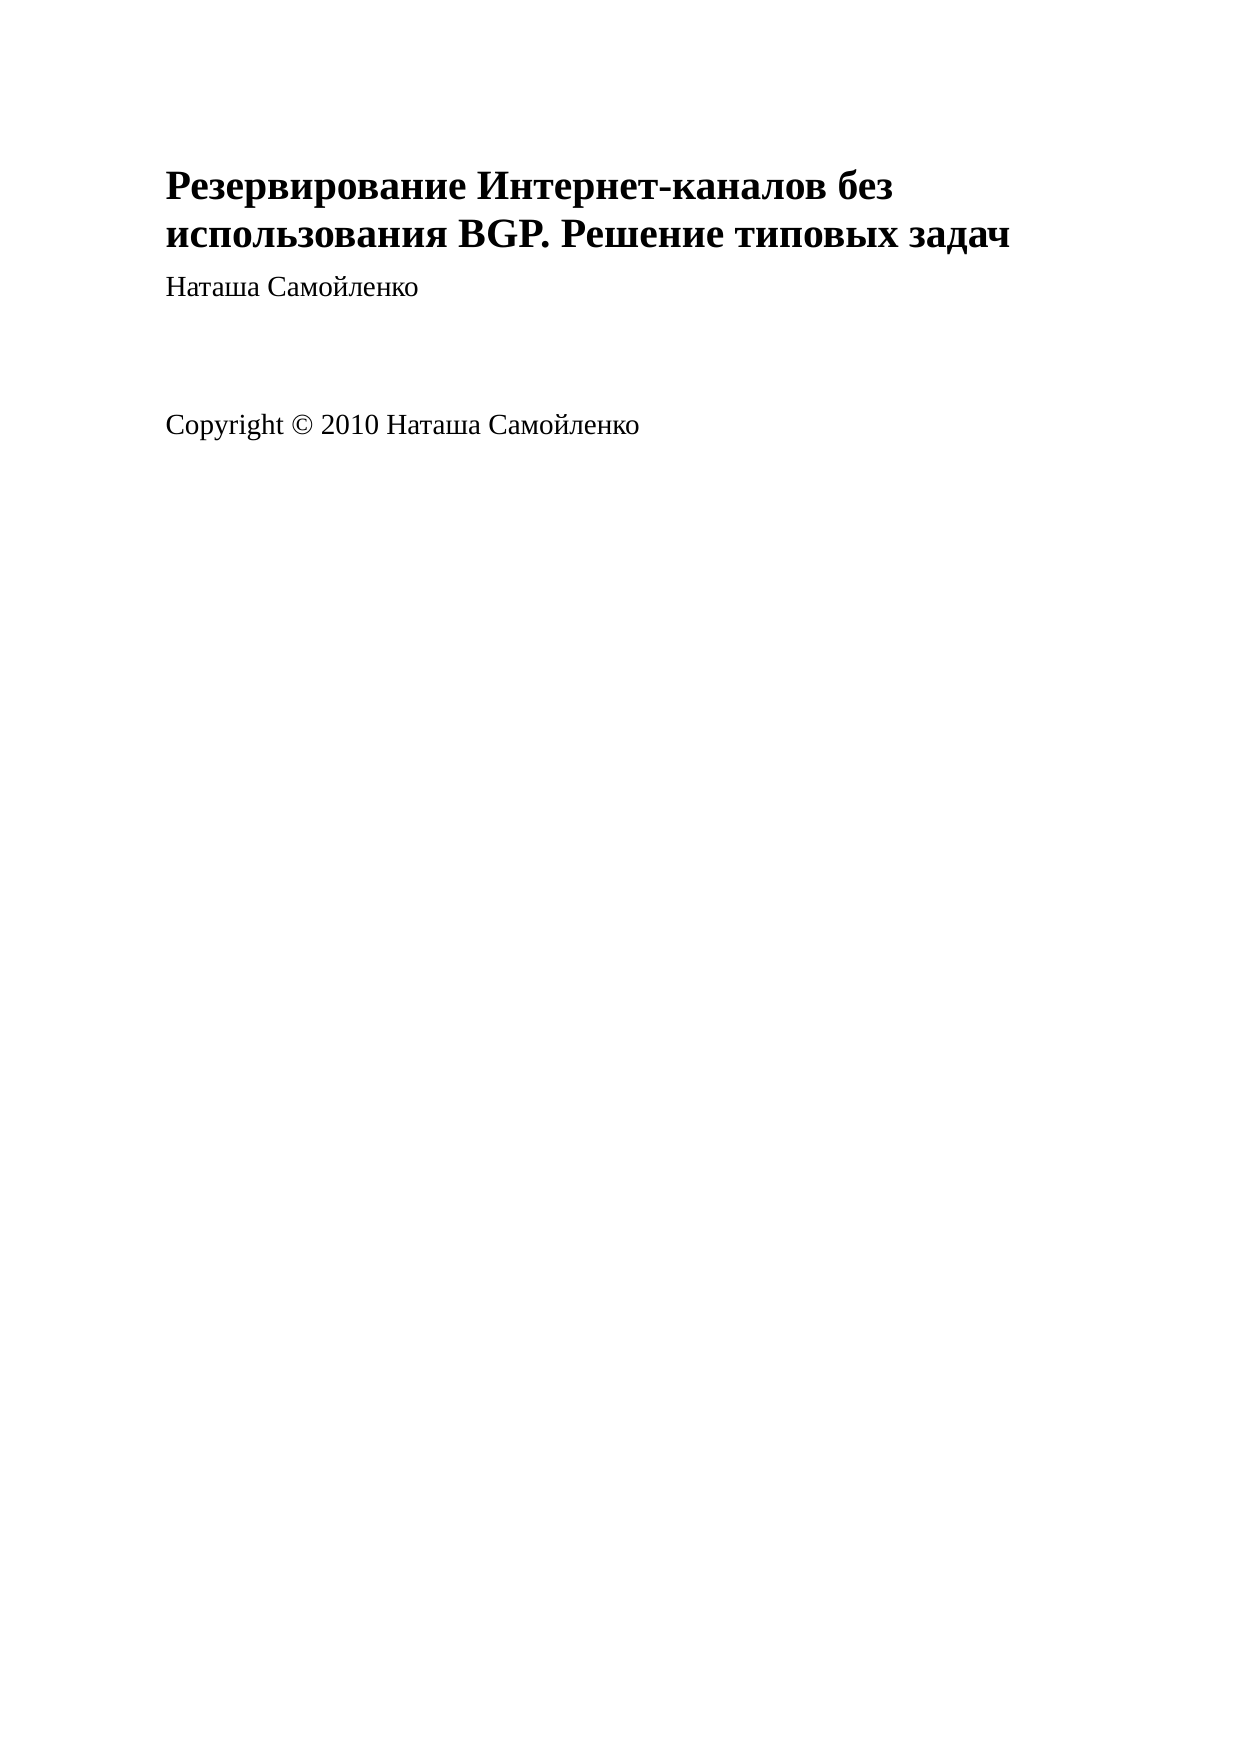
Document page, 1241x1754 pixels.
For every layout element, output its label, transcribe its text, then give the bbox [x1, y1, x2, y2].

text Резервирование Интернет-каналов без использования BGP. Решение типовых задач [165, 161, 1106, 257]
text Наташа Самойленко [165, 269, 1106, 303]
text Copyright © 2010 Наташа Самойленко [165, 407, 1106, 441]
